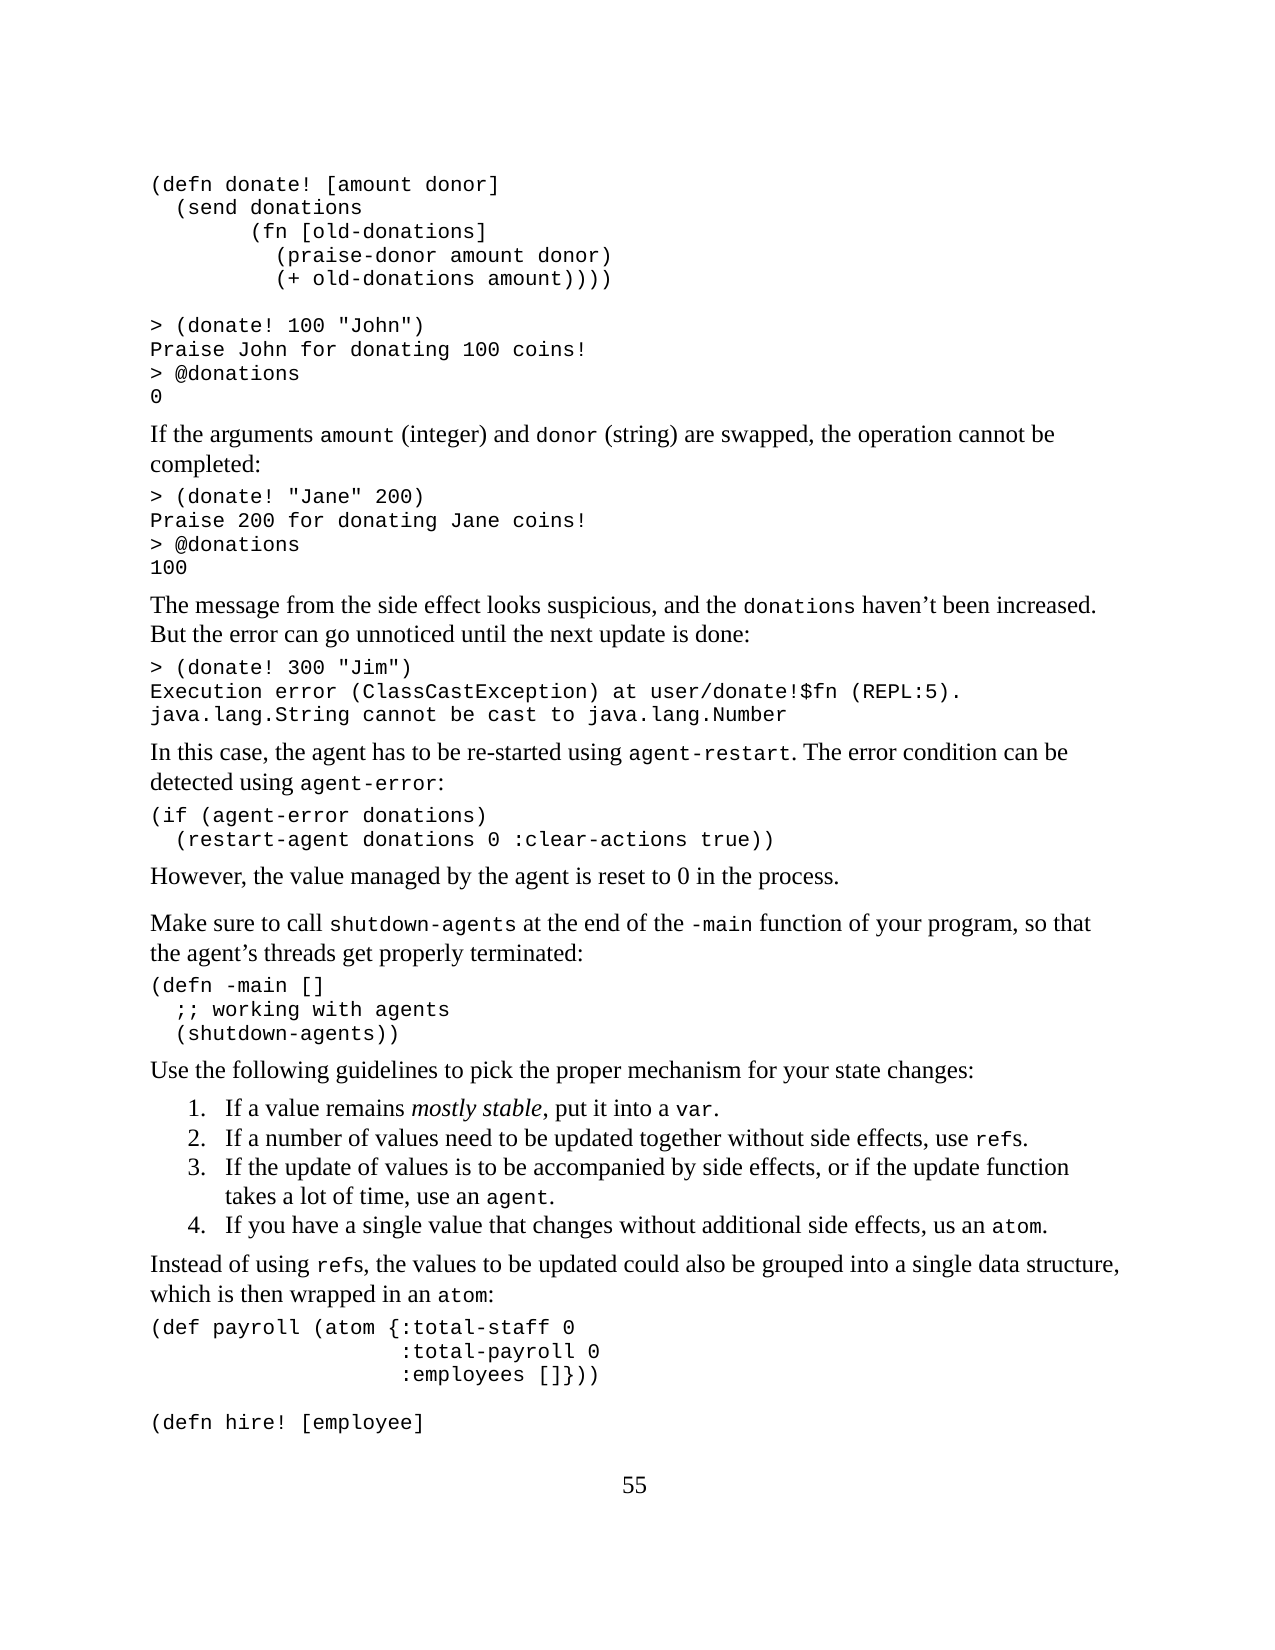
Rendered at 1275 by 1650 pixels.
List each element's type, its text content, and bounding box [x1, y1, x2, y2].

list If the update of values is to be accompanied by side effects, or if the update function takes a lot of time, use an agent. [187, 1152, 1125, 1211]
text > @donations [150, 534, 1125, 557]
list If a number of values need to be updated together without side effects, use refs. [187, 1123, 1125, 1152]
text The message from the side effect looks suspicious, and the donations haven’t been increased. But the error can go unnoticed until the next update is done: [150, 590, 1125, 648]
text (defn hire! [employee] [150, 1412, 1125, 1435]
text java.lang.String cannot be cast to java.lang.Number [150, 704, 1125, 728]
text > (donate! "Jane" 200) [150, 486, 1125, 510]
text (defn -main [] [150, 975, 1125, 999]
text Instead of using refs, the values to be updated could also be grouped into a single data structure, which is then wrapped in an atom: [150, 1249, 1125, 1308]
text (fn [old-donations] [150, 221, 1125, 244]
text > (donate! 300 "Jim") [150, 657, 1125, 681]
text In this case, the agent has to be re-started using agent-restart. The error condition can be detected using agent-error: [150, 737, 1125, 796]
text However, the value managed by the agent is reset to 0 in the process. [150, 861, 1125, 890]
text (defn donate! [amount donor] [150, 174, 1125, 197]
text Use the following guidelines to pick the proper mechanism for your state changes: [150, 1055, 1125, 1084]
text Praise 200 for donating Jane coins! [150, 510, 1125, 534]
text If the arguments amount (integer) and donor (string) are swapped, the operation cannot be completed: [150, 419, 1125, 477]
text Execution error (ClassCastException) at user/donate!$fn (REPL:5). [150, 681, 1125, 704]
text 100 [150, 557, 1125, 581]
text (def payroll (atom {:total-staff 0 [150, 1317, 1125, 1341]
text (restart-agent donations 0 :clear-actions true)) [150, 829, 1125, 852]
text Make sure to call shutdown-agents at the end of the -main function of your program, so that the agent’s threads get properly terminated: [150, 908, 1125, 966]
list If a value remains mostly stable, put it into a var. [187, 1093, 1125, 1123]
text > (donate! 100 "John") [150, 316, 1125, 339]
text :employees []})) [150, 1364, 1125, 1388]
text (+ old-donations amount)))) [150, 268, 1125, 292]
text 0 [150, 386, 1125, 410]
text (shutdown-agents)) [150, 1023, 1125, 1046]
text > @donations [150, 363, 1125, 386]
text Praise John for donating 100 coins! [150, 339, 1125, 363]
text ;; working with agents [150, 999, 1125, 1023]
text (if (agent-error donations) [150, 805, 1125, 829]
list If you have a single value that changes without additional side effects, us an atom. [187, 1211, 1125, 1240]
text :total-payroll 0 [150, 1341, 1125, 1364]
text (praise-donor amount donor) [150, 244, 1125, 268]
text (send donations [150, 197, 1125, 221]
